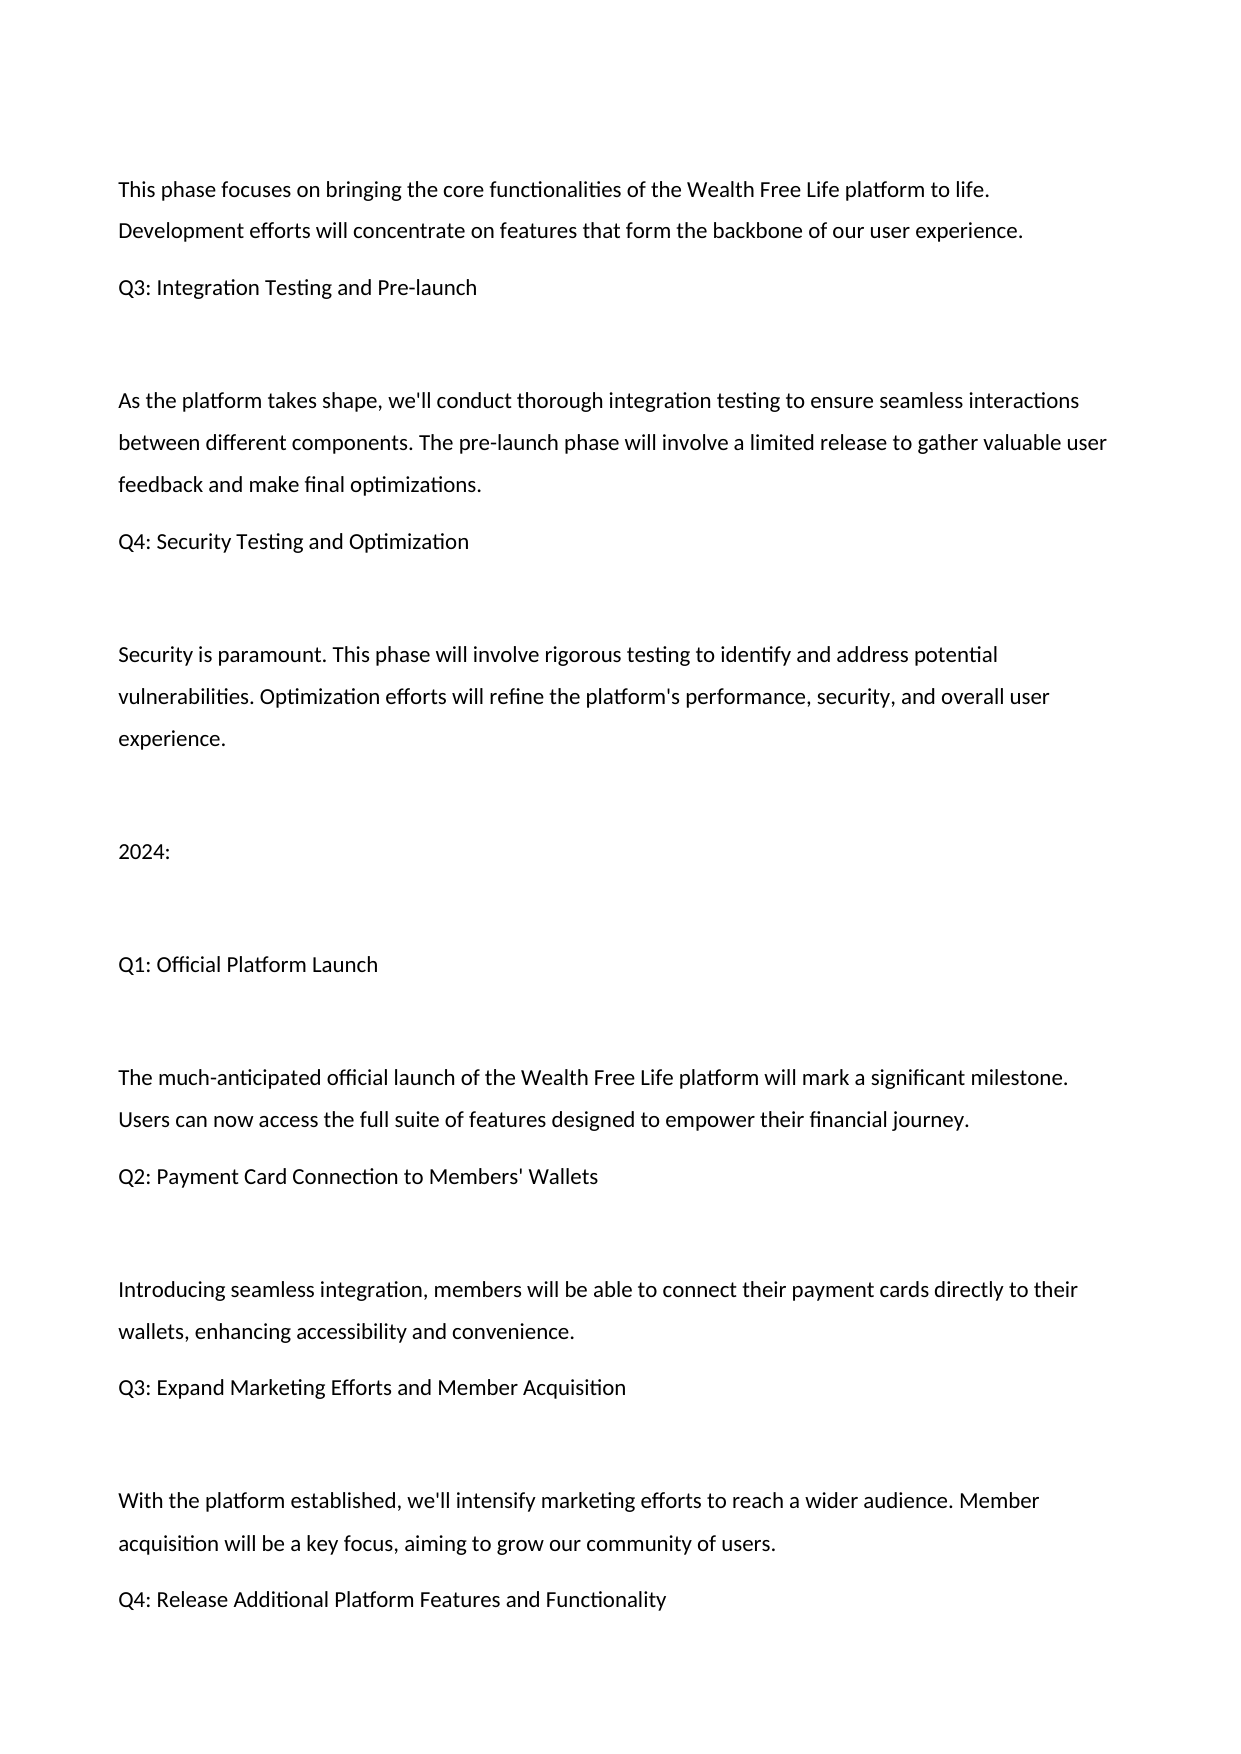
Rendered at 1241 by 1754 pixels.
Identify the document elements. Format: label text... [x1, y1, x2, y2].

text Security is paramount. This phase will involve rigorous testing to identify and address potential vulnerabilities. Optimization efforts will refine the platform's performance, security, and overall user experience. [118, 640, 1122, 752]
text Q4: Security Testing and Optimization [118, 527, 1122, 555]
text Introducing seamless integration, members will be able to connect their payment cards directly to their wallets, enhancing accessibility and convenience. [118, 1275, 1122, 1345]
text As the platform takes shape, we'll conduct thorough integration testing to ensure seamless interactions between different components. The pre-launch phase will involve a limited release to gather valuable user feedback and make final optimizations. [118, 386, 1122, 498]
text With the platform established, we'll intensify marketing efforts to reach a wider audience. Member acquisition will be a key focus, aiming to grow our community of users. [118, 1487, 1122, 1557]
text The much-anticipated official launch of the Wealth Free Life platform will mark a significant milestone. Users can now access the full suite of features designed to empower their financial journey. [118, 1063, 1122, 1133]
text This phase focuses on bringing the core functionalities of the Wealth Free Life platform to life. Development efforts will concentrate on features that form the backbone of our user experience. [118, 175, 1122, 245]
text Q1: Official Platform Launch [118, 950, 1122, 978]
text Q4: Release Additional Platform Features and Functionality [118, 1585, 1122, 1613]
text Q2: Payment Card Connection to Members' Wallets [118, 1162, 1122, 1190]
text 2024: [118, 837, 1122, 865]
text Q3: Integration Testing and Pre-launch [118, 273, 1122, 301]
text Q3: Expand Marketing Efforts and Member Acquisition [118, 1373, 1122, 1402]
